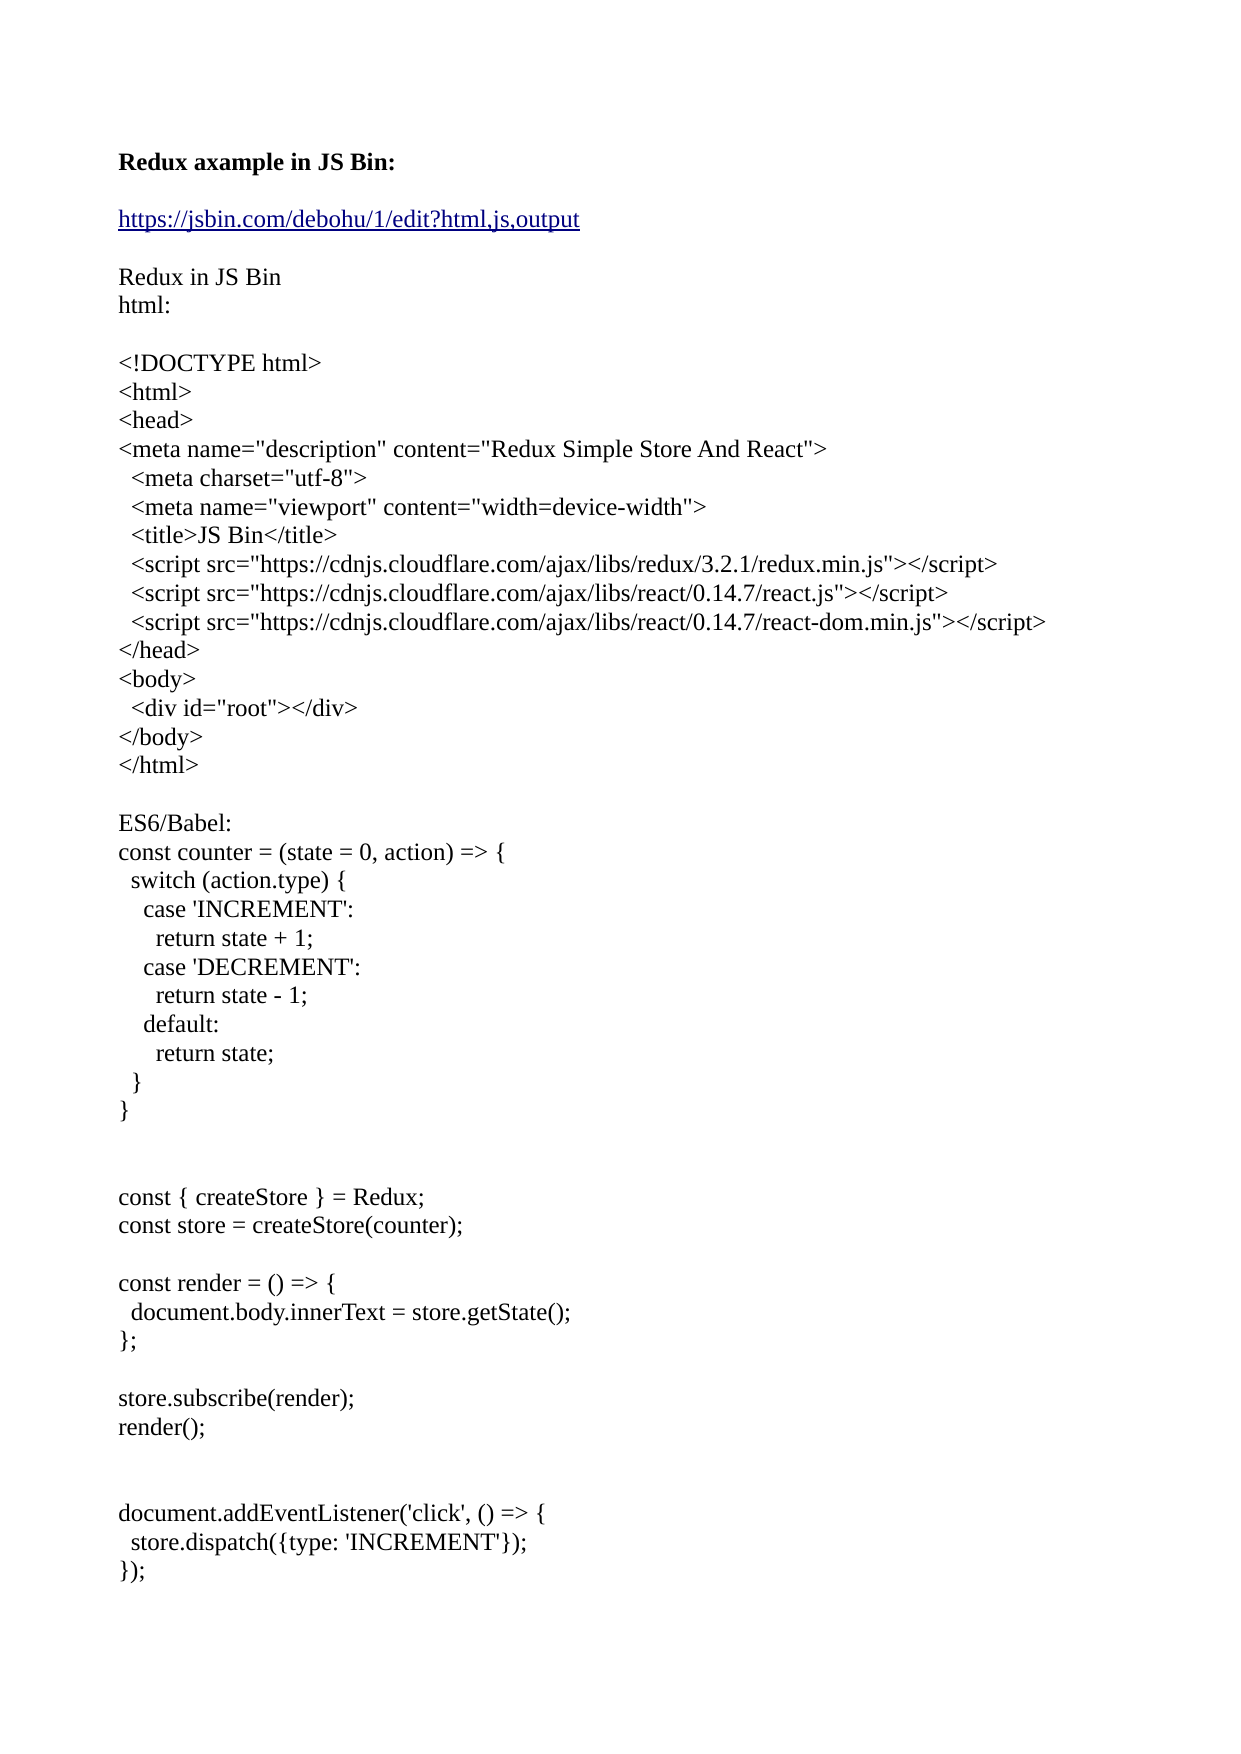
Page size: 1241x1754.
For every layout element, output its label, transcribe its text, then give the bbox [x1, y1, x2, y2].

text case 'DECREMENT': [118, 952, 1122, 981]
text <script src="https://cdnjs.cloudflare.com/ajax/libs/react/0.14.7/react.js"></script> [118, 578, 1122, 607]
text default: [118, 1009, 1122, 1038]
text return state - 1; [118, 981, 1122, 1009]
text </html> [118, 751, 1122, 779]
text <script src="https://cdnjs.cloudflare.com/ajax/libs/redux/3.2.1/redux.min.js"></script> [118, 549, 1122, 578]
text }; [118, 1326, 1122, 1354]
text store.subscribe(render); [118, 1383, 1122, 1412]
text case 'INCREMENT': [118, 894, 1122, 923]
text </head> [118, 636, 1122, 664]
text Redux axample in JS Bin: [118, 147, 1122, 176]
text store.dispatch({type: 'INCREMENT'}); [118, 1527, 1122, 1556]
text <meta charset="utf-8"> [118, 463, 1122, 492]
text const counter = (state = 0, action) => { [118, 837, 1122, 866]
text const store = createStore(counter); [118, 1211, 1122, 1239]
text html: [118, 291, 1122, 319]
text <div id="root"></div> [118, 693, 1122, 722]
text } [118, 1067, 1122, 1096]
text https://jsbin.com/debohu/1/edit?html,js,output [118, 204, 1122, 233]
text <meta name="viewport" content="width=device-width"> [118, 492, 1122, 521]
text <html> [118, 377, 1122, 406]
text <head> [118, 406, 1122, 434]
text <script src="https://cdnjs.cloudflare.com/ajax/libs/react/0.14.7/react-dom.min.js"></script> [118, 607, 1122, 636]
text switch (action.type) { [118, 866, 1122, 894]
text document.addEventListener('click', () => { [118, 1498, 1122, 1527]
text render(); [118, 1412, 1122, 1441]
text <meta name="description" content="Redux Simple Store And React"> [118, 434, 1122, 463]
text } [118, 1096, 1122, 1124]
text Redux in JS Bin [118, 262, 1122, 291]
text }); [118, 1556, 1122, 1584]
text <title>JS Bin</title> [118, 521, 1122, 549]
text return state + 1; [118, 923, 1122, 952]
text const render = () => { [118, 1268, 1122, 1297]
text <!DOCTYPE html> [118, 348, 1122, 377]
text return state; [118, 1038, 1122, 1067]
text ES6/Babel: [118, 808, 1122, 837]
text </body> [118, 722, 1122, 751]
text const { createStore } = Redux; [118, 1182, 1122, 1211]
text <body> [118, 664, 1122, 693]
text document.body.innerText = store.getState(); [118, 1297, 1122, 1326]
